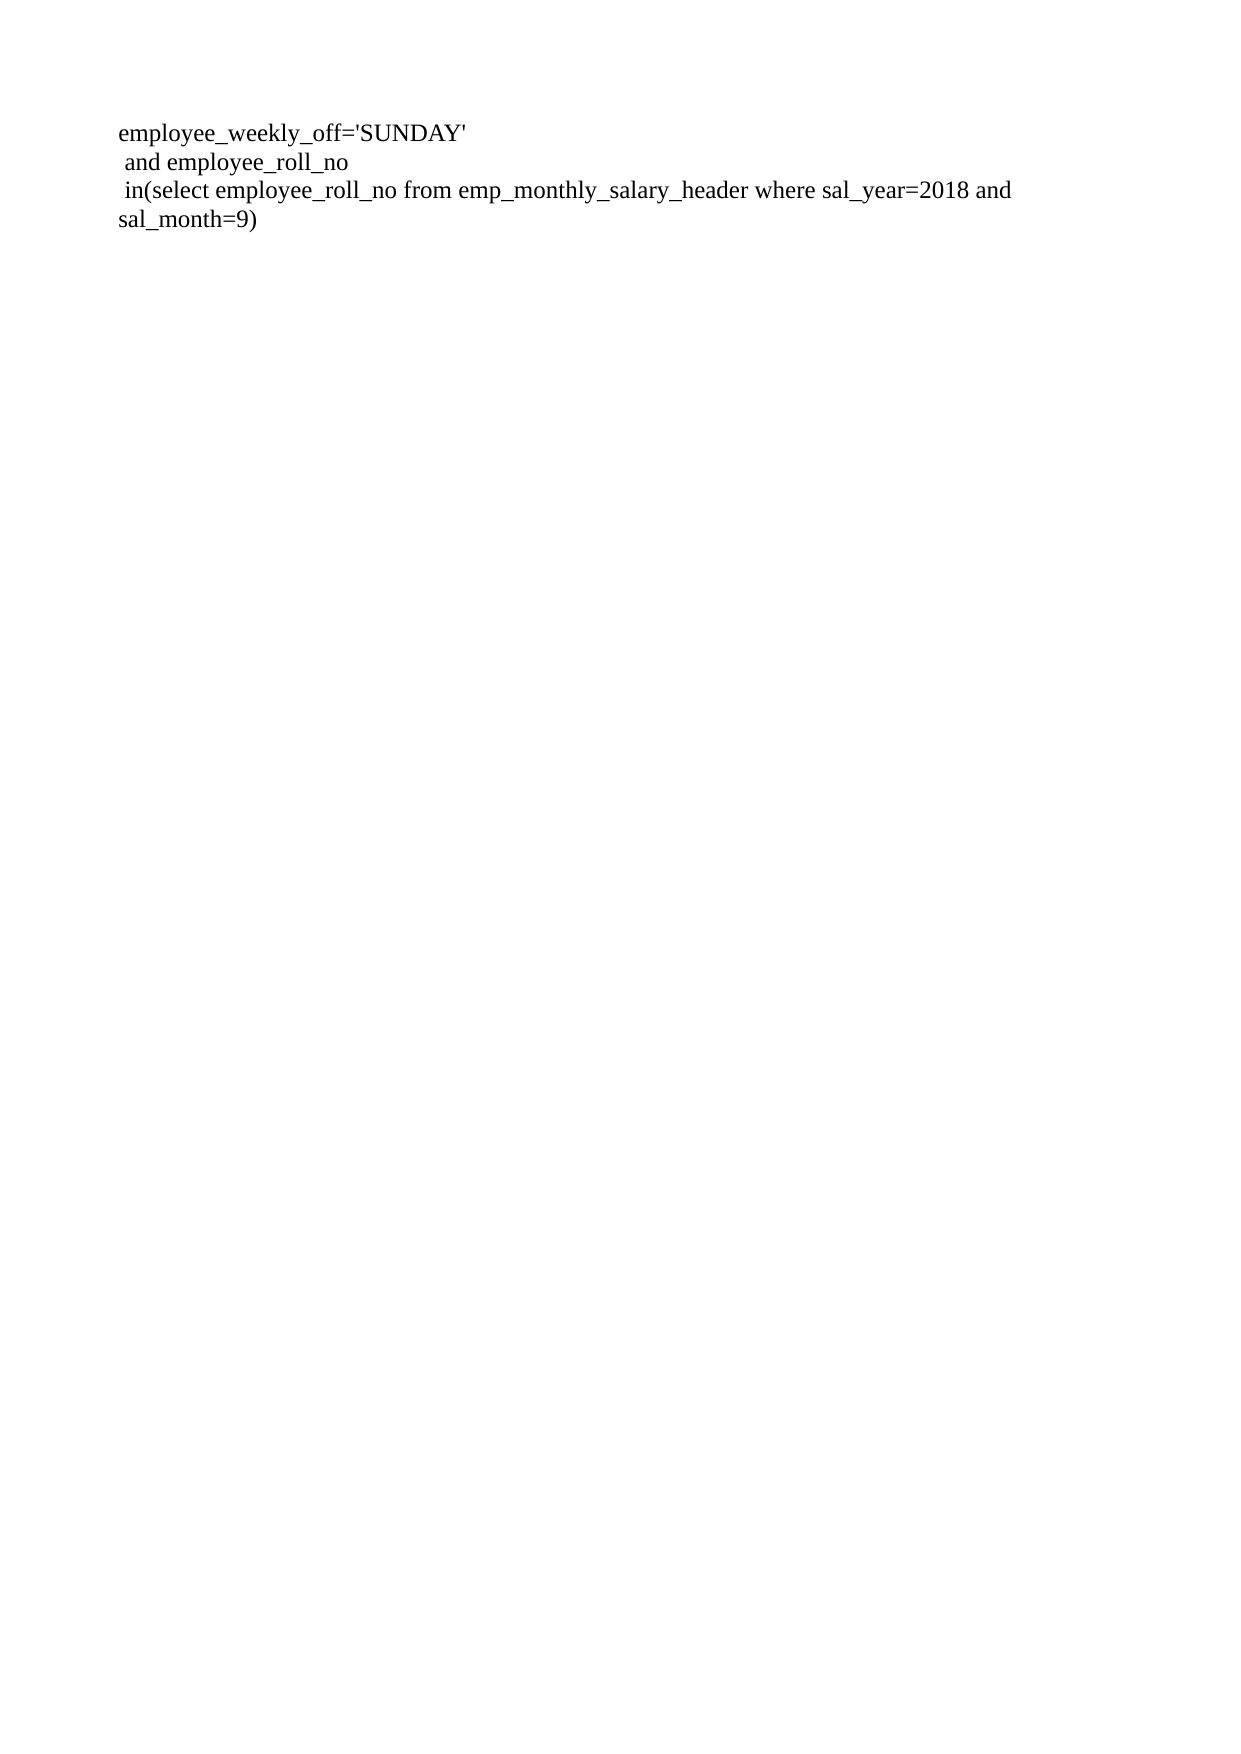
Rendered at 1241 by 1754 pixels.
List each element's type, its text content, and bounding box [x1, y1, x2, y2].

text in(select employee_roll_no from emp_monthly_salary_header where sal_year=2018 and sal_month=9) [118, 176, 1122, 233]
text and employee_roll_no [118, 147, 1122, 176]
text employee_weekly_off='SUNDAY' [118, 118, 1122, 147]
